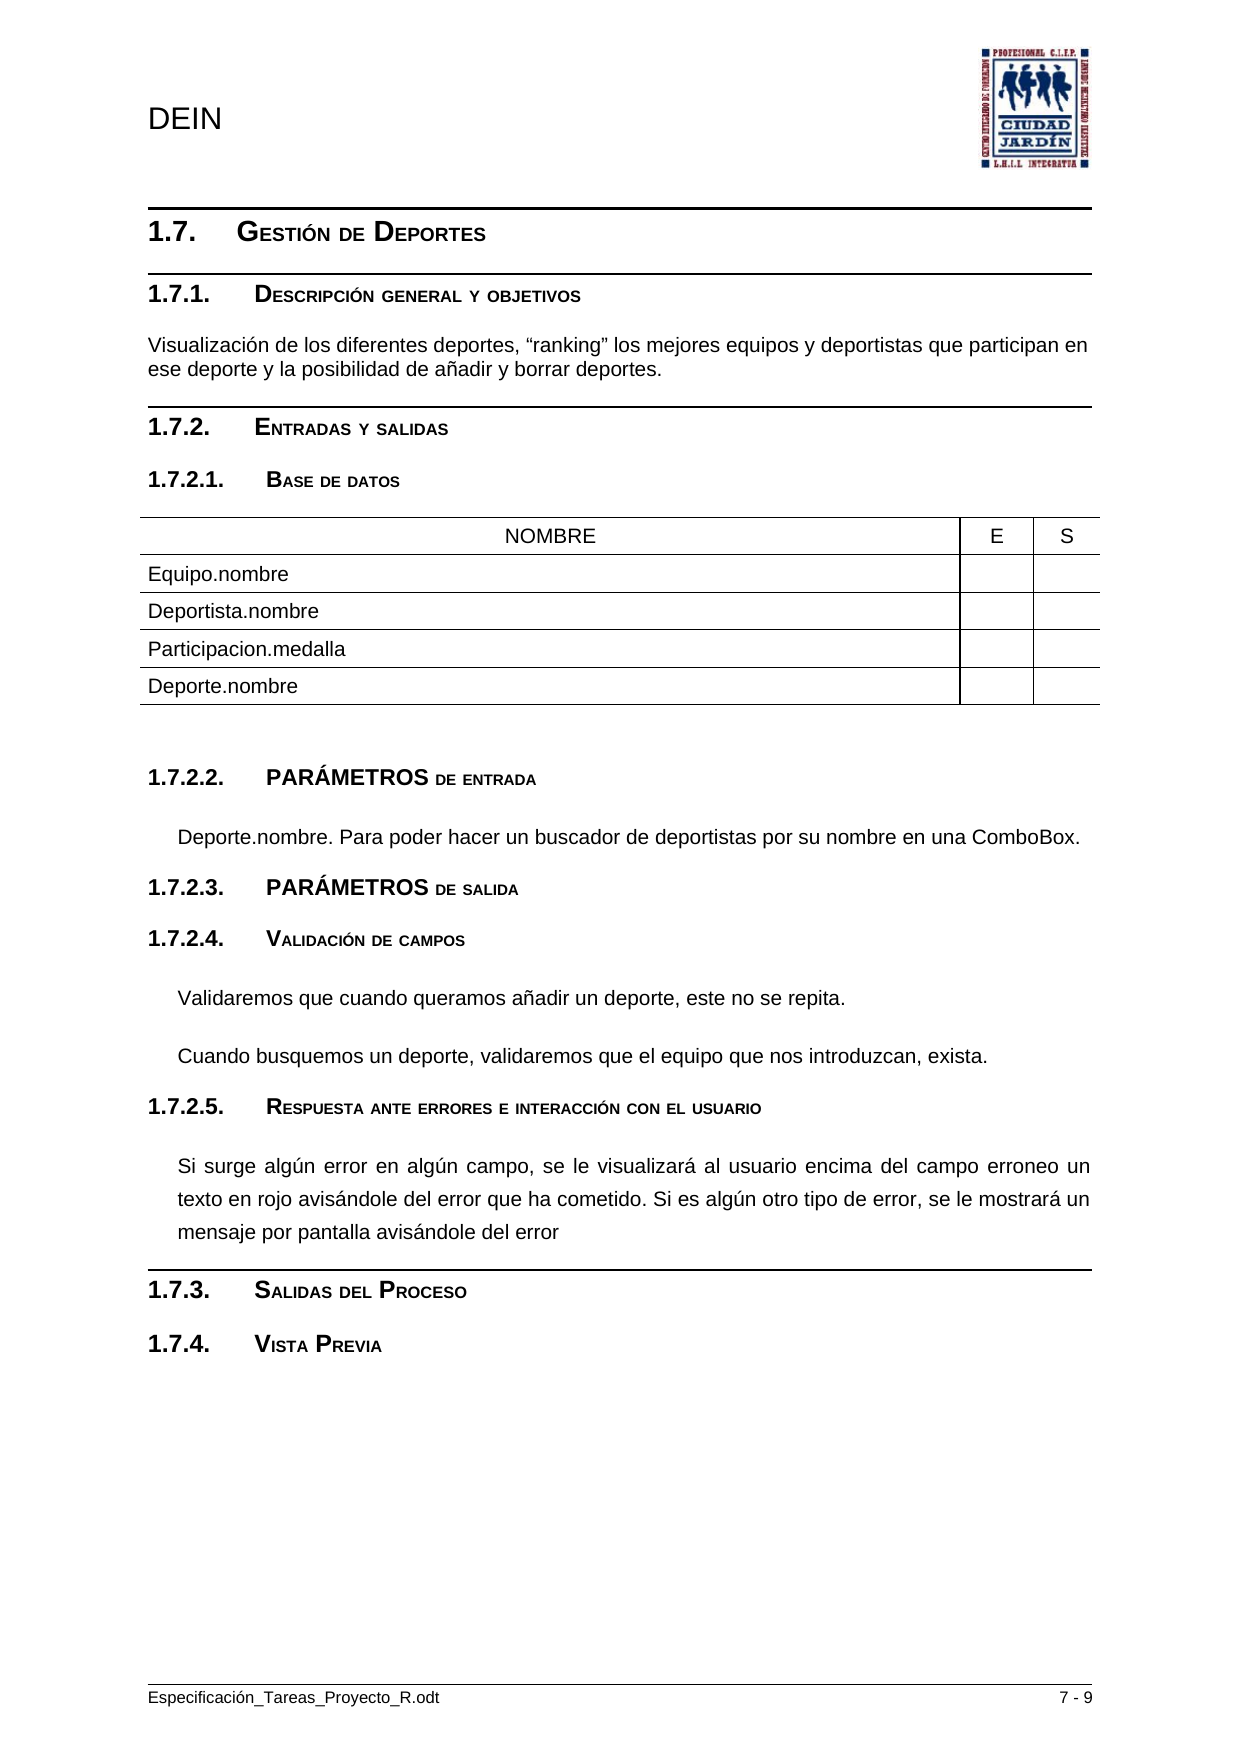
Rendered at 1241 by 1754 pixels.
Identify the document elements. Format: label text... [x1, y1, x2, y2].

table_header S [1034, 518, 1100, 554]
table_cell [1034, 593, 1100, 629]
list Vista Previa [148, 1323, 1092, 1358]
table_cell Deporte.nombre [140, 668, 959, 704]
list Descripción general y objetivos [148, 275, 1092, 308]
text Cuando busquemos un deporte, validaremos que el equipo que nos introduzcan, exista. [177, 1034, 1092, 1068]
text Validaremos que cuando queramos añadir un deporte, este no se repita. [177, 976, 1092, 1009]
table_cell Participacion.medalla [140, 630, 959, 667]
text Visualización de los diferentes deportes, “ranking” los mejores equipos y deportistas que participan en ese deporte y la posibilidad de añadir y borrar deportes. [148, 333, 1092, 381]
table_cell [1034, 630, 1100, 667]
list Salidas del Proceso [148, 1271, 1092, 1304]
list Respuesta ante errores e interacción con el usuario [148, 1093, 1092, 1119]
list Entradas y salidas [148, 408, 1092, 441]
list PARÁMETROS de entrada [148, 764, 1092, 790]
table_cell [1034, 555, 1100, 592]
picture [978, 46, 1093, 170]
table_cell [961, 593, 1033, 629]
table_cell Deportista.nombre [140, 593, 959, 629]
table_cell [961, 630, 1033, 667]
table_cell [1034, 668, 1100, 704]
list Base de datos [148, 466, 1092, 492]
list Validación de campos [148, 925, 1092, 951]
table_cell [961, 668, 1033, 704]
table_header Nombre [140, 518, 959, 554]
table_cell Equipo.nombre [140, 555, 959, 592]
list PARÁMETROS de salida [148, 873, 1092, 900]
text Deporte.nombre. Para poder hacer un buscador de deportistas por su nombre en una ComboBox. [177, 815, 1092, 848]
list Gestión de Deportes [148, 210, 1092, 248]
text Si surge algún error en algún campo, se le visualizará al usuario encima del campo erroneo un texto en rojo avisándole del error que ha cometido. Si es algún otro tipo de error, se le mostrará un mensaje por pantalla avisándole del error [177, 1144, 1092, 1244]
table_header E [961, 518, 1033, 554]
table_cell [961, 555, 1033, 592]
